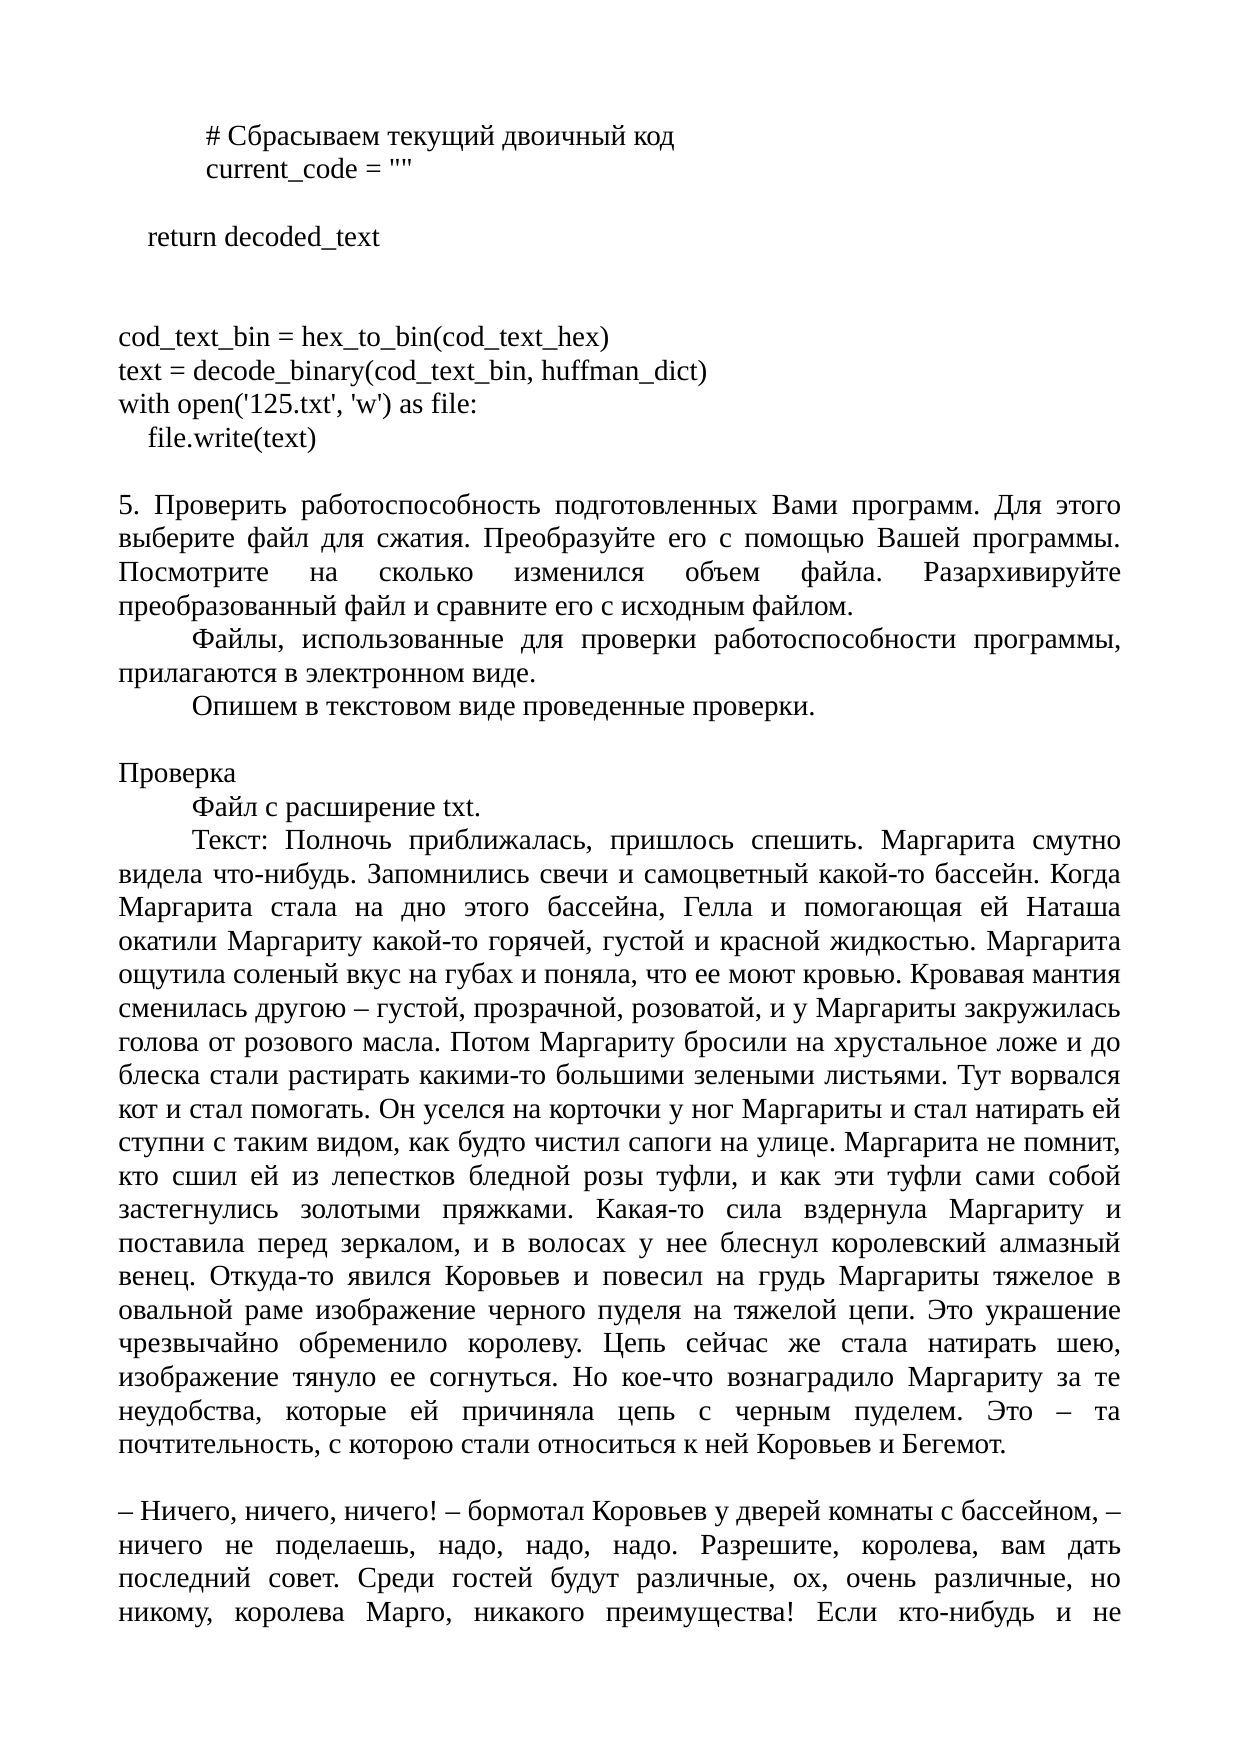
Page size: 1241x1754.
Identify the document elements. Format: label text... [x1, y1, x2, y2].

text return decoded_text [118, 219, 1122, 252]
text with open('125.txt', 'w') as file: [118, 386, 1122, 420]
text Текст: Полночь приближалась, пришлось спешить. Маргарита смутно видела что-нибудь. Запомнились свечи и самоцветный какой-то бассейн. Когда Маргарита стала на дно этого бассейна, Гелла и помогающая ей Наташа окатили Маргариту какой-то горячей, густой и красной жидкостью. Маргарита ощутила соленый вкус на губах и поняла, что ее моют кровью. Кровавая мантия сменилась другою – густой, прозрачной, розоватой, и у Маргариты закружилась голова от розового масла. Потом Маргариту бросили на хрустальное ложе и до блеска стали растирать какими-то большими зелеными листьями. Тут ворвался кот и стал помогать. Он уселся на корточки у ног Маргариты и стал натирать ей ступни с таким видом, как будто чистил сапоги на улице. Маргарита не помнит, кто сшил ей из лепестков бледной розы туфли, и как эти туфли сами собой застегнулись золотыми пряжками. Какая-то сила вздернула Маргариту и поставила перед зеркалом, и в волосах у нее блеснул королевский алмазный венец. Откуда-то явился Коровьев и повесил на грудь Маргариты тяжелое в овальной раме изображение черного пуделя на тяжелой цепи. Это украшение чрезвычайно обременило королеву. Цепь сейчас же стала натирать шею, изображение тянуло ее согнуться. Но кое-что вознаградило Маргариту за те неудобства, которые ей причиняла цепь с черным пуделем. Это – та почтительность, с которою стали относиться к ней Коровьев и Бегемот. [118, 822, 1122, 1460]
text cod_text_bin = hex_to_bin(cod_text_hex) [118, 319, 1122, 353]
text file.write(text) [118, 420, 1122, 453]
text Проверка [118, 755, 1122, 789]
text 5. Проверить работоспособность подготовленных Вами программ. Для этого выберите файл для сжатия. Преобразуйте его с помощью Вашей программы. Посмотрите на сколько изменился объем файла. Разархивируйте преобразованный файл и сравните его с исходным файлом. [118, 487, 1122, 621]
text Опишем в текстовом виде проведенные проверки. [118, 688, 1122, 722]
text # Сбрасываем текущий двоичный код [118, 118, 1122, 152]
text Файлы, использованные для проверки работоспособности программы, прилагаются в электронном виде. [118, 621, 1122, 688]
text – Ничего, ничего, ничего! – бормотал Коровьев у дверей комнаты с бассейном, – ничего не поделаешь, надо, надо, надо. Разрешите, королева, вам дать последний совет. Среди гостей будут различные, ох, очень различные, но никому, королева Марго, никакого преимущества! Если кто-нибудь и не [118, 1493, 1122, 1627]
text Файл с расширение txt. [118, 789, 1122, 822]
text current_code = "" [118, 152, 1122, 185]
text text = decode_binary(cod_text_bin, huffman_dict) [118, 353, 1122, 386]
